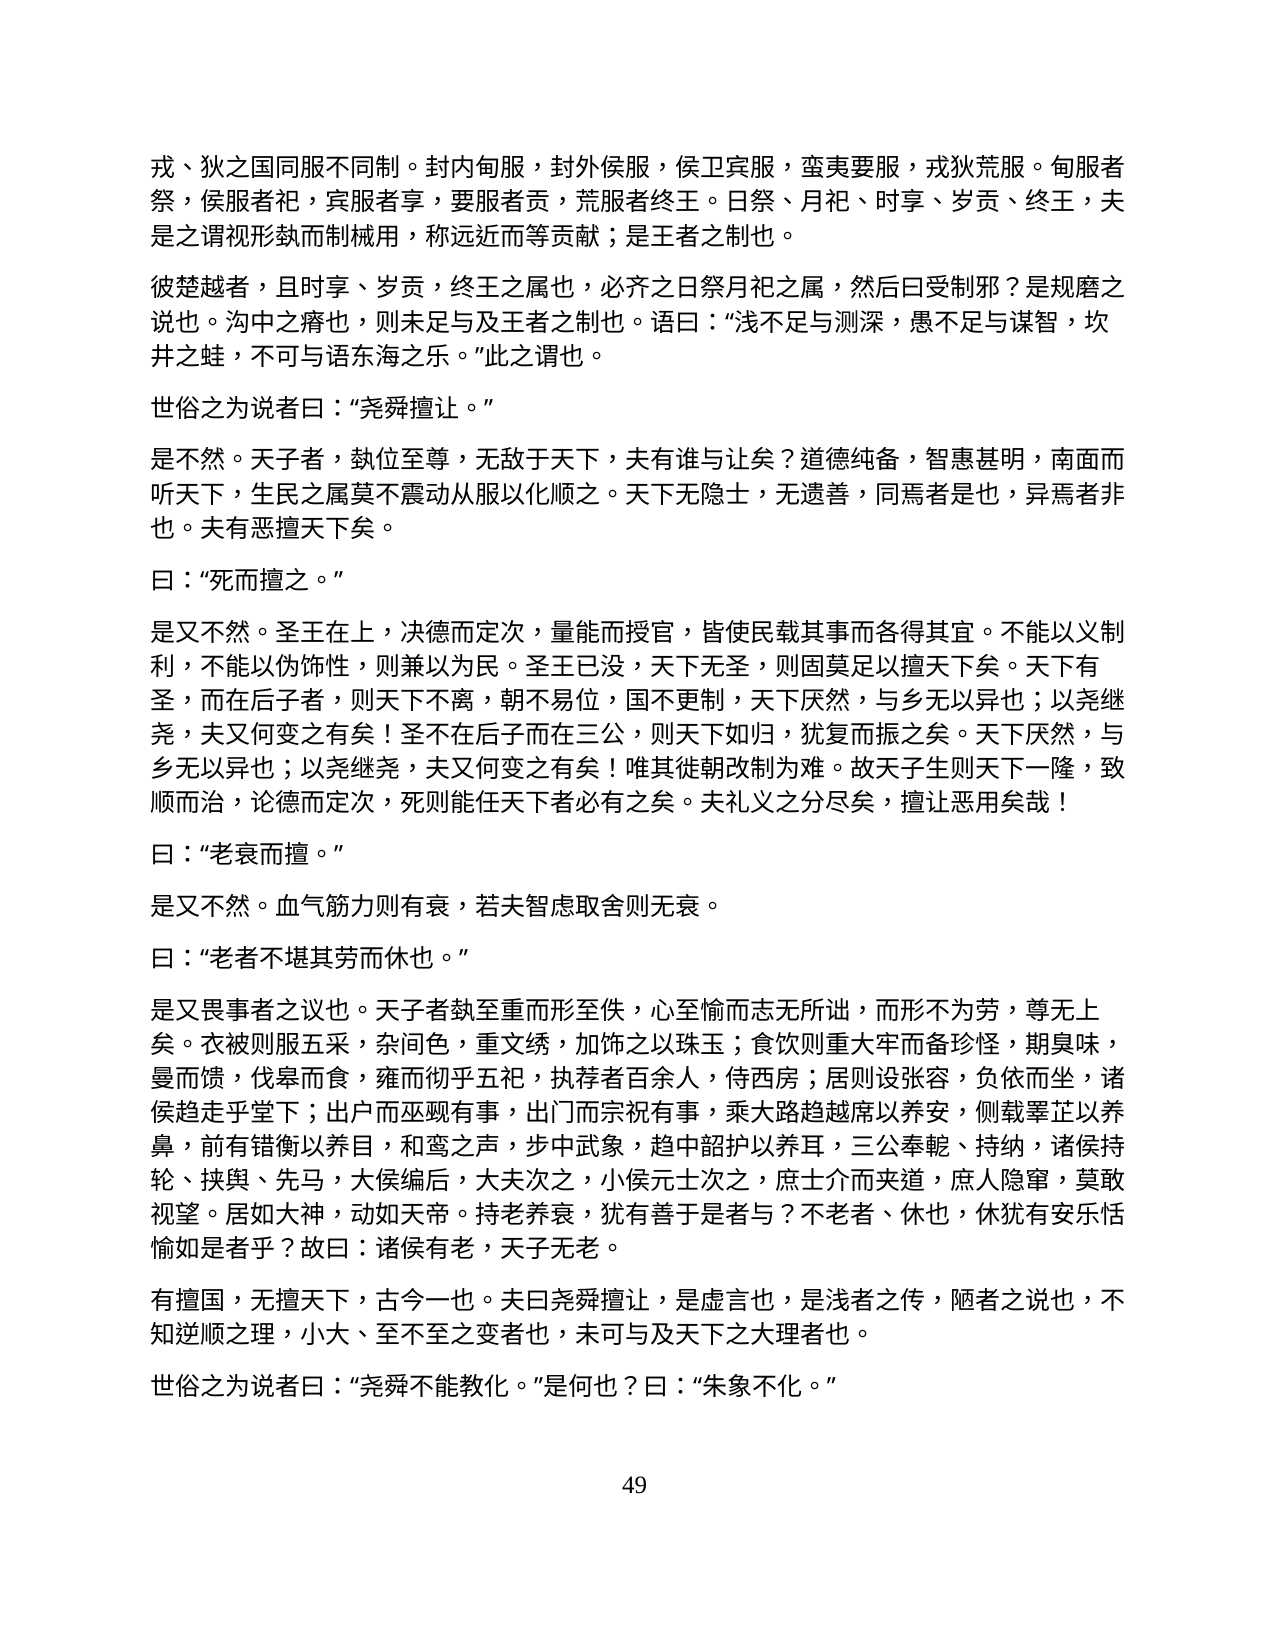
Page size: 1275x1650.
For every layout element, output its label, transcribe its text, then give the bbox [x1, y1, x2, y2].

text 彼楚越者，且时享、岁贡，终王之属也，必齐之日祭月祀之属，然后曰受制邪？是规磨之说也。沟中之瘠也，则未足与及王者之制也。语曰：“浅不足与测深，愚不足与谋智，坎井之蛙，不可与语东海之乐。”此之谓也。 [150, 270, 1125, 372]
text 戎、狄之国同服不同制。封内甸服，封外侯服，侯卫宾服，蛮夷要服，戎狄荒服。甸服者祭，侯服者祀，宾服者享，要服者贡，荒服者终王。日祭、月祀、时享、岁贡、终王，夫是之谓视形埶而制械用，称远近而等贡献；是王者之制也。 [150, 150, 1125, 252]
text 曰：“老衰而擅。” [150, 837, 1125, 871]
text 有擅国，无擅天下，古今一也。夫曰尧舜擅让，是虚言也，是浅者之传，陋者之说也，不知逆顺之理，小大、至不至之变者也，未可与及天下之大理者也。 [150, 1283, 1125, 1351]
text 是又不然。血气筋力则有衰，若夫智虑取舍则无衰。 [150, 888, 1125, 923]
text 是不然。天子者，埶位至尊，无敌于天下，夫有谁与让矣？道德纯备，智惠甚明，南面而听天下，生民之属莫不震动从服以化顺之。天下无隐士，无遗善，同焉者是也，异焉者非也。夫有恶擅天下矣。 [150, 442, 1125, 544]
text 是又不然。圣王在上，决德而定次，量能而授官，皆使民载其事而各得其宜。不能以义制利，不能以伪饰性，则兼以为民。圣王已没，天下无圣，则固莫足以擅天下矣。天下有圣，而在后子者，则天下不离，朝不易位，国不更制，天下厌然，与乡无以异也；以尧继尧，夫又何变之有矣！圣不在后子而在三公，则天下如归，犹复而振之矣。天下厌然，与乡无以异也；以尧继尧，夫又何变之有矣！唯其徙朝改制为难。故天子生则天下一隆，致顺而治，论德而定次，死则能任天下者必有之矣。夫礼义之分尽矣，擅让恶用矣哉！ [150, 614, 1125, 819]
text 世俗之为说者曰：“尧舜不能教化。”是何也？曰：“朱象不化。” [150, 1369, 1125, 1403]
text 曰：“老者不堪其劳而休也。” [150, 941, 1125, 974]
text 是又畏事者之议也。天子者埶至重而形至佚，心至愉而志无所诎，而形不为劳，尊无上矣。衣被则服五采，杂间色，重文绣，加饰之以珠玉；食饮则重大牢而备珍怪，期臭味，曼而馈，伐皋而食，雍而彻乎五祀，执荐者百余人，侍西房；居则设张容，负依而坐，诸侯趋走乎堂下；出户而巫觋有事，出门而宗祝有事，乘大路趋越席以养安，侧载睪芷以养鼻，前有错衡以养目，和鸾之声，步中武象，趋中韶护以养耳，三公奉軶、持纳，诸侯持轮、挟舆、先马，大侯编后，大夫次之，小侯元士次之，庶士介而夹道，庶人隐窜，莫敢视望。居如大神，动如天帝。持老养衰，犹有善于是者与？不老者、休也，休犹有安乐恬愉如是者乎？故曰：诸侯有老，天子无老。 [150, 992, 1125, 1265]
text 世俗之为说者曰：“尧舜擅让。” [150, 390, 1125, 424]
text 曰：“死而擅之。” [150, 562, 1125, 596]
